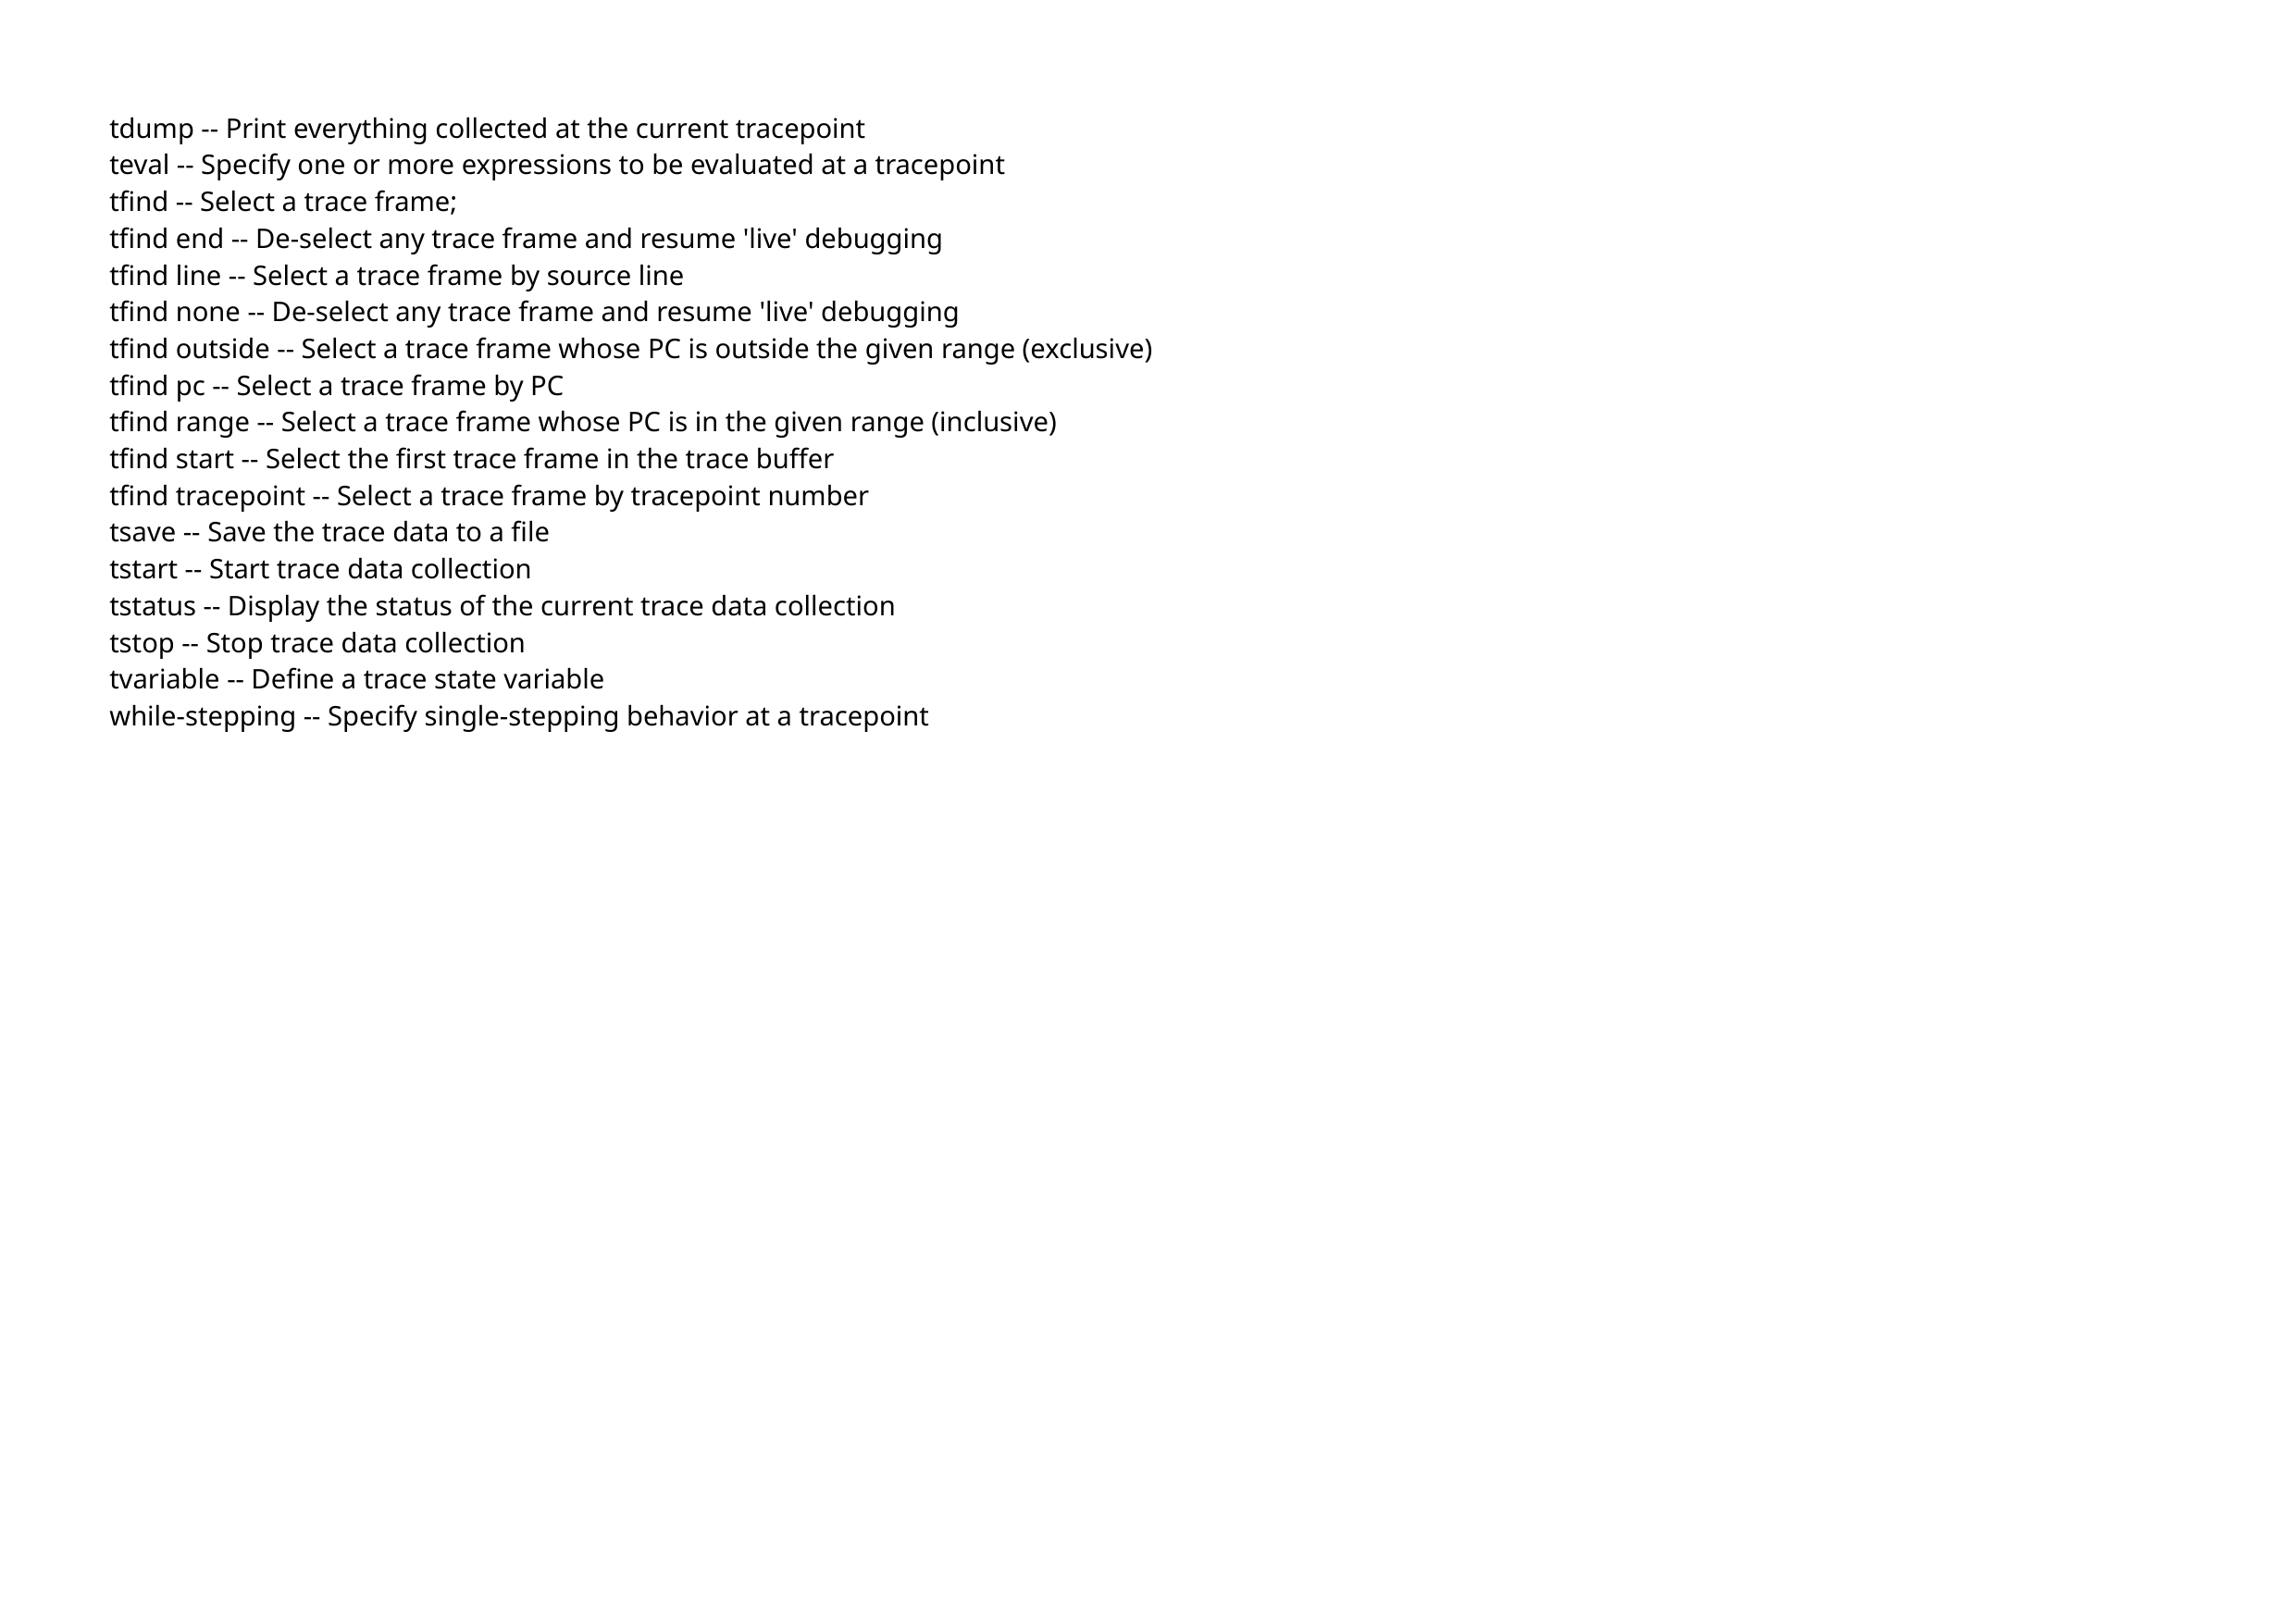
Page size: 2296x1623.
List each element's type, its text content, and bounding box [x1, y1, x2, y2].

text tdump -- Print everything collected at the current tracepoint teval -- Specify one or more expressions to be evaluated at a tracepoint tfind -- Select a trace frame; tfind end -- De-select any trace frame and resume 'live' debugging tfind line -- Select a trace frame by source line tfind none -- De-select any trace frame and resume 'live' debugging tfind outside -- Select a trace frame whose PC is outside the given range (exclusive) tfind pc -- Select a trace frame by PC tfind range -- Select a trace frame whose PC is in the given range (inclusive) tfind start -- Select the first trace frame in the trace buffer tfind tracepoint -- Select a trace frame by tracepoint number tsave -- Save the trace data to a file tstart -- Start trace data collection tstatus -- Display the status of the current trace data collection tstop -- Stop trace data collection tvariable -- Define a trace state variable while-stepping -- Specify single-stepping behavior at a tracepoint [109, 109, 2278, 938]
